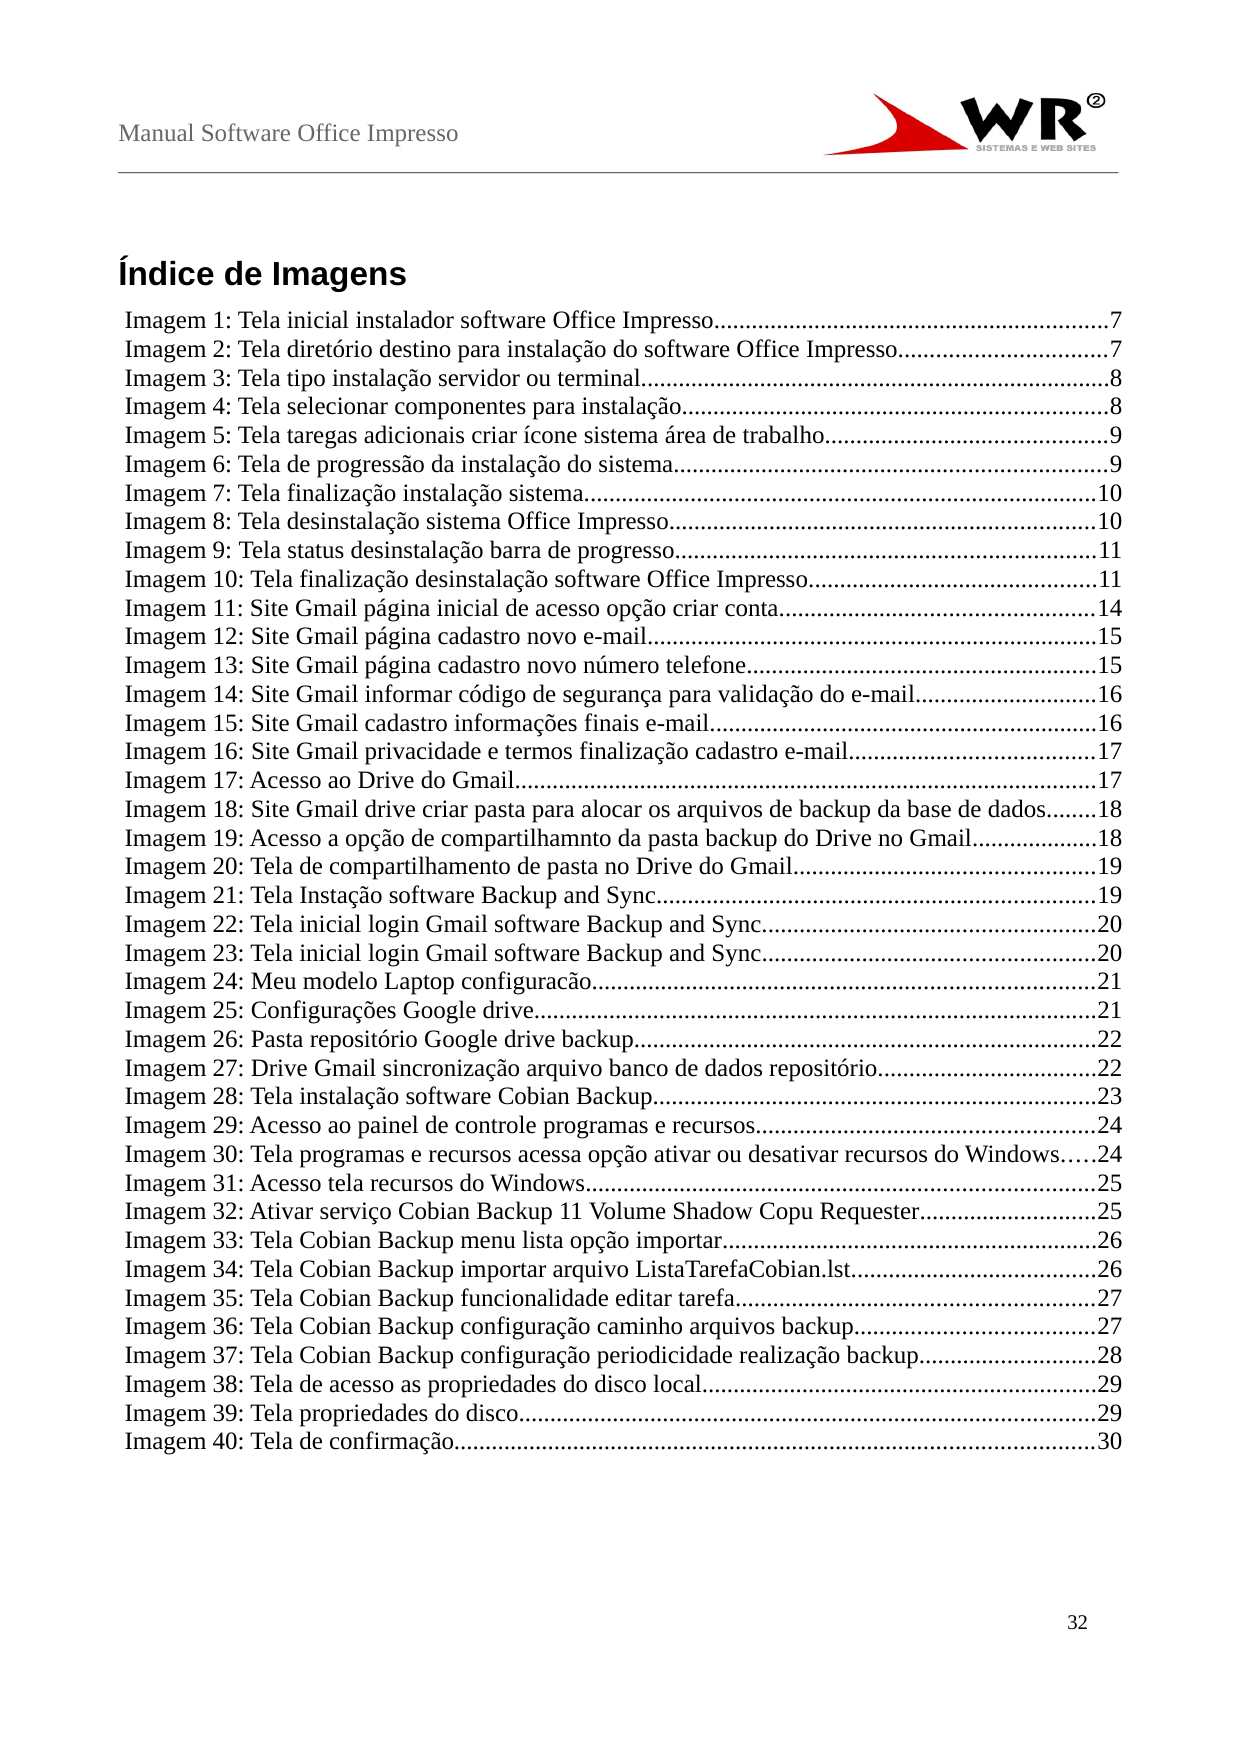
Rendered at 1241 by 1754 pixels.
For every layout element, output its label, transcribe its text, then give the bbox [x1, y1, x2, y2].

text Imagem 17: Acesso ao Drive do Gmail 17 [118, 765, 1122, 794]
text Imagem 27: Drive Gmail sincronização arquivo banco de dados repositório. 22 [118, 1053, 1122, 1081]
text Imagem 1: Tela inicial instalador software Office Impresso 7 [118, 305, 1122, 334]
text Imagem 3: Tela tipo instalação servidor ou terminal. 8 [118, 363, 1122, 391]
text Imagem 32: Ativar serviço Cobian Backup 11 Volume Shadow Copu Requester 25 [118, 1196, 1122, 1225]
text Imagem 19: Acesso a opção de compartilhamnto da pasta backup do Drive no Gmail 18 [118, 823, 1122, 851]
text Imagem 14: Site Gmail informar código de segurança para validação do e-mail 16 [118, 679, 1122, 708]
text Imagem 11: Site Gmail página inicial de acesso opção criar conta. 14 [118, 593, 1122, 621]
text Imagem 26: Pasta repositório Google drive backup. 22 [118, 1024, 1122, 1053]
text Imagem 40: Tela de confirmação 30 [118, 1426, 1122, 1455]
text Imagem 31: Acesso tela recursos do Windows 25 [118, 1168, 1122, 1196]
text Imagem 38: Tela de acesso as propriedades do disco local 29 [118, 1369, 1122, 1398]
text Imagem 10: Tela finalização desinstalação software Office Impresso. 11 [118, 564, 1122, 593]
text Imagem 24: Meu modelo Laptop configuracão 21 [118, 966, 1122, 995]
text Imagem 20: Tela de compartilhamento de pasta no Drive do Gmail 19 [118, 851, 1122, 880]
text Imagem 36: Tela Cobian Backup configuração caminho arquivos backup. 27 [118, 1311, 1122, 1340]
text Imagem 6: Tela de progressão da instalação do sistema. 9 [118, 449, 1122, 478]
text Imagem 23: Tela inicial login Gmail software Backup and Sync 20 [118, 938, 1122, 966]
text Imagem 2: Tela diretório destino para instalação do software Office Impresso. 7 [118, 334, 1122, 363]
text Imagem 15: Site Gmail cadastro informações finais e-mail. 16 [118, 708, 1122, 736]
text Imagem 22: Tela inicial login Gmail software Backup and Sync. 20 [118, 909, 1122, 938]
text Imagem 7: Tela finalização instalação sistema. 10 [118, 478, 1122, 506]
text Imagem 39: Tela propriedades do disco 29 [118, 1398, 1122, 1426]
text Imagem 13: Site Gmail página cadastro novo número telefone. 15 [118, 650, 1122, 679]
text Imagem 34: Tela Cobian Backup importar arquivo ListaTarefaCobian.lst. 26 [118, 1254, 1122, 1283]
text Imagem 25: Configurações Google drive 21 [118, 995, 1122, 1024]
text Imagem 4: Tela selecionar componentes para instalação. 8 [118, 391, 1122, 420]
text Imagem 12: Site Gmail página cadastro novo e-mail. 15 [118, 621, 1122, 650]
picture [786, 52, 1116, 167]
text Imagem 33: Tela Cobian Backup menu lista opção importar 26 [118, 1225, 1122, 1254]
text Imagem 5: Tela taregas adicionais criar ícone sistema área de trabalho. 9 [118, 420, 1122, 449]
text Imagem 9: Tela status desinstalação barra de progresso. 11 [118, 535, 1122, 564]
text Imagem 35: Tela Cobian Backup funcionalidade editar tarefa 27 [118, 1283, 1122, 1311]
text Imagem 16: Site Gmail privacidade e termos finalização cadastro e-mail. 17 [118, 736, 1122, 765]
text Imagem 21: Tela Instação software Backup and Sync. 19 [118, 880, 1122, 909]
subtitle Índice de Imagens [118, 254, 1122, 293]
text Imagem 28: Tela instalação software Cobian Backup. 23 [118, 1081, 1122, 1110]
text Imagem 37: Tela Cobian Backup configuração periodicidade realização backup. 28 [118, 1340, 1122, 1369]
text Imagem 29: Acesso ao painel de controle programas e recursos 24 [118, 1110, 1122, 1139]
text Imagem 30: Tela programas e recursos acessa opção ativar ou desativar recursos do Windows 24 [118, 1139, 1122, 1168]
text Imagem 18: Site Gmail drive criar pasta para alocar os arquivos de backup da base de dados. 18 [118, 794, 1122, 823]
text Imagem 8: Tela desinstalação sistema Office Impresso. 10 [118, 506, 1122, 535]
